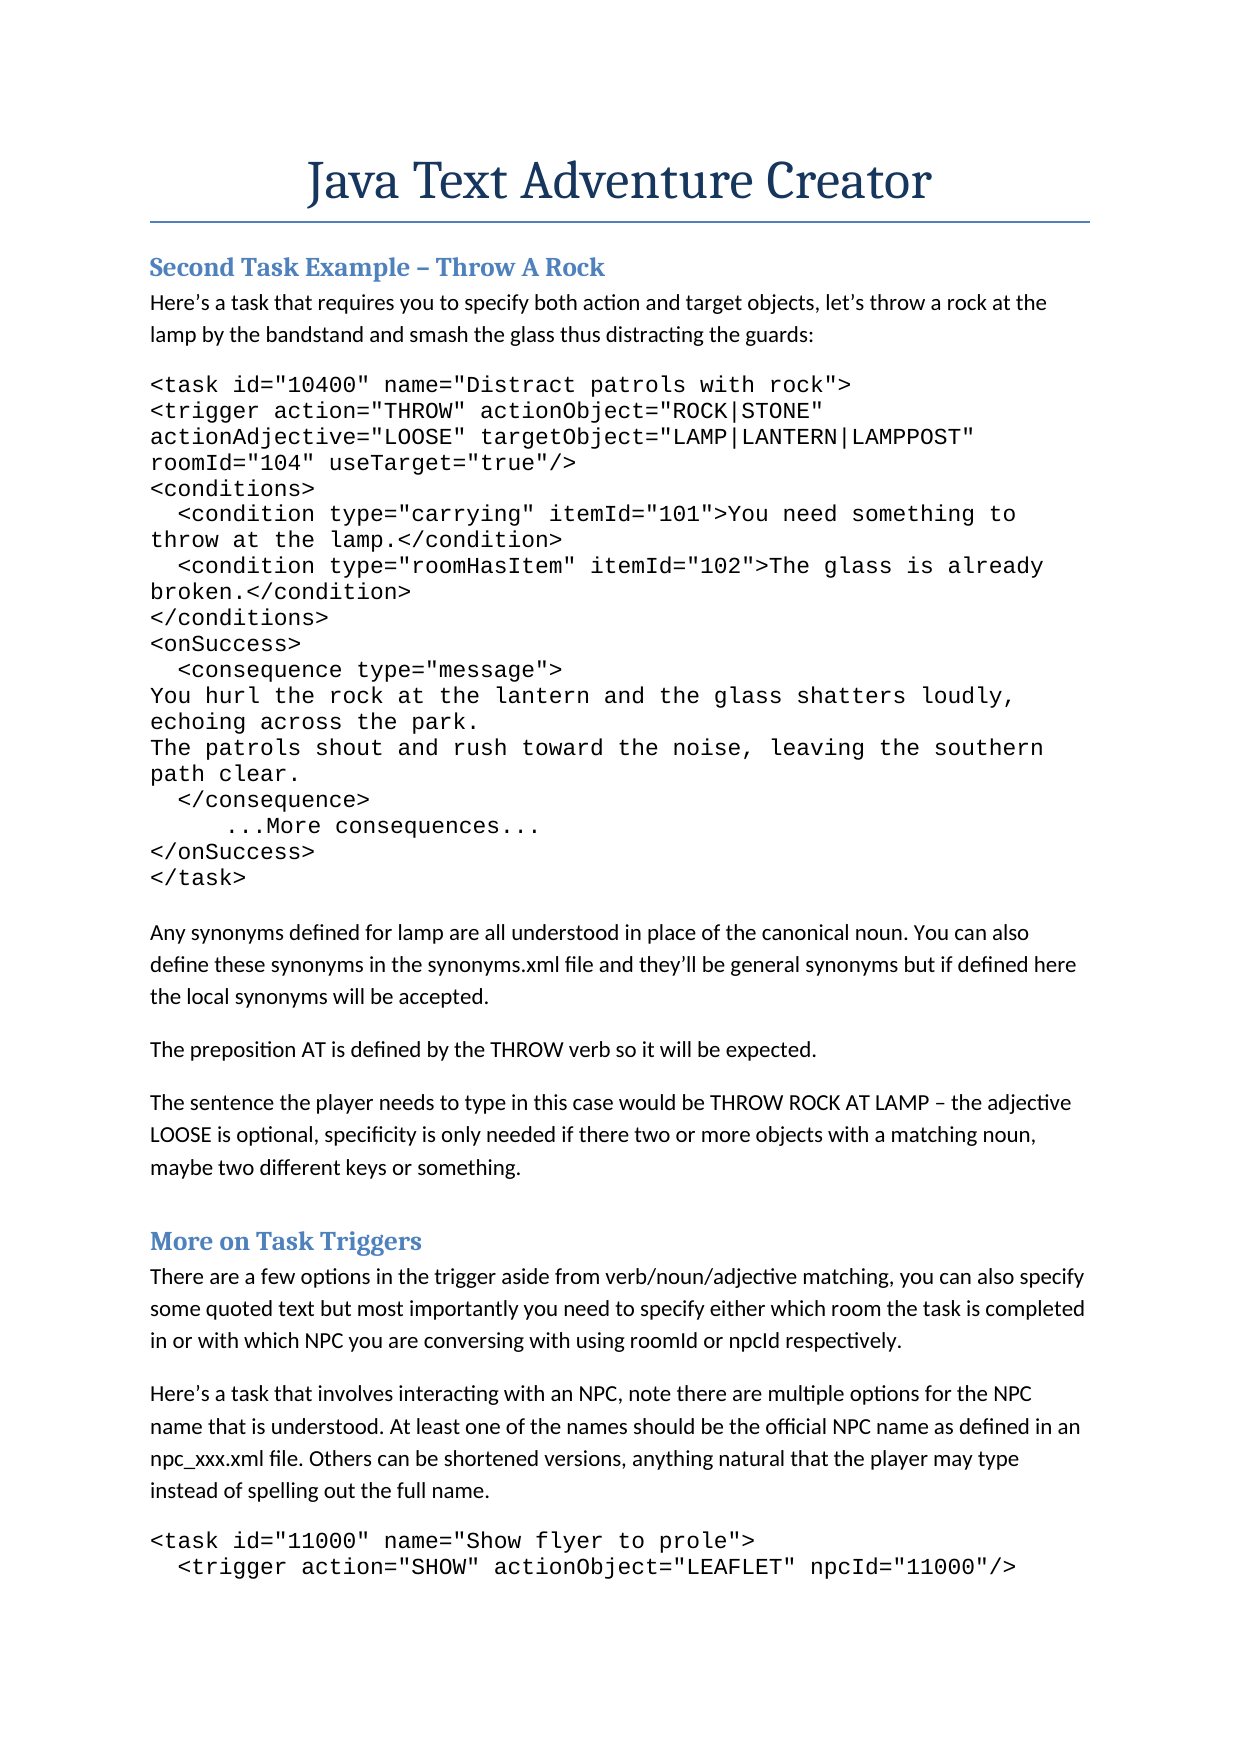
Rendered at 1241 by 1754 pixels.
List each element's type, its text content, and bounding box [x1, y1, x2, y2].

text You hurl the rock at the lantern and the glass shatters loudly, echoing across the park. [150, 684, 1090, 736]
text <trigger action="THROW" actionObject="ROCK|STONE" actionAdjective="LOOSE" targetObject="LAMP|LANTERN|LAMPPOST" roomId="104" useTarget="true"/> [150, 399, 1090, 477]
text <task id="10400" name="Distract patrols with rock"> [150, 373, 1090, 399]
text <task id="11000" name="Show flyer to prole"> [150, 1529, 1090, 1555]
text Here’s a task that involves interacting with an NPC, note there are multiple options for the NPC name that is understood. At least one of the names should be the official NPC name as defined in an npc_xxx.xml file. Others can be shortened versions, anything natural that the player may type instead of spelling out the full name. [150, 1379, 1090, 1504]
text <consequence type="message"> [150, 658, 1090, 684]
text The patrols shout and rush toward the noise, leaving the southern path clear. [150, 736, 1090, 788]
text </task> [150, 866, 1090, 892]
text Here’s a task that requires you to specify both action and target objects, let’s throw a rock at the lamp by the bandstand and smash the glass thus distracting the guards: [150, 288, 1090, 348]
text <trigger action="SHOW" actionObject="LEAFLET" npcId="11000"/> [150, 1555, 1090, 1581]
text </onSuccess> [150, 840, 1090, 866]
text </consequence> [150, 788, 1090, 814]
text <conditions> [150, 477, 1090, 503]
text <condition type="roomHasItem" itemId="102">The glass is already broken.</condition> [150, 555, 1090, 607]
text <onSuccess> [150, 632, 1090, 658]
text There are a few options in the trigger aside from verb/noun/adjective matching, you can also specify some quoted text but most importantly you need to specify either which room the task is completed in or with which NPC you are conversing with using roomId or npcId respectively. [150, 1262, 1090, 1354]
text Any synonyms defined for lamp are all understood in place of the canonical noun. You can also define these synonyms in the synonyms.xml file and they’ll be general synonyms but if defined here the local synonyms will be accepted. [150, 918, 1090, 1010]
text The preposition AT is defined by the THROW verb so it will be expected. [150, 1035, 1090, 1063]
text The sentence the player needs to type in this case would be THROW ROCK AT LAMP – the adjective LOOSE is optional, specificity is only needed if there two or more objects with a matching noun, maybe two different keys or something. [150, 1088, 1090, 1181]
subtitle Second Task Example – Throw A Rock [150, 252, 1090, 283]
text </conditions> [150, 607, 1090, 632]
text ...More consequences... [150, 814, 1090, 840]
subtitle More on Task Triggers [150, 1226, 1090, 1258]
text <condition type="carrying" itemId="101">You need something to throw at the lamp.</condition> [150, 503, 1090, 555]
